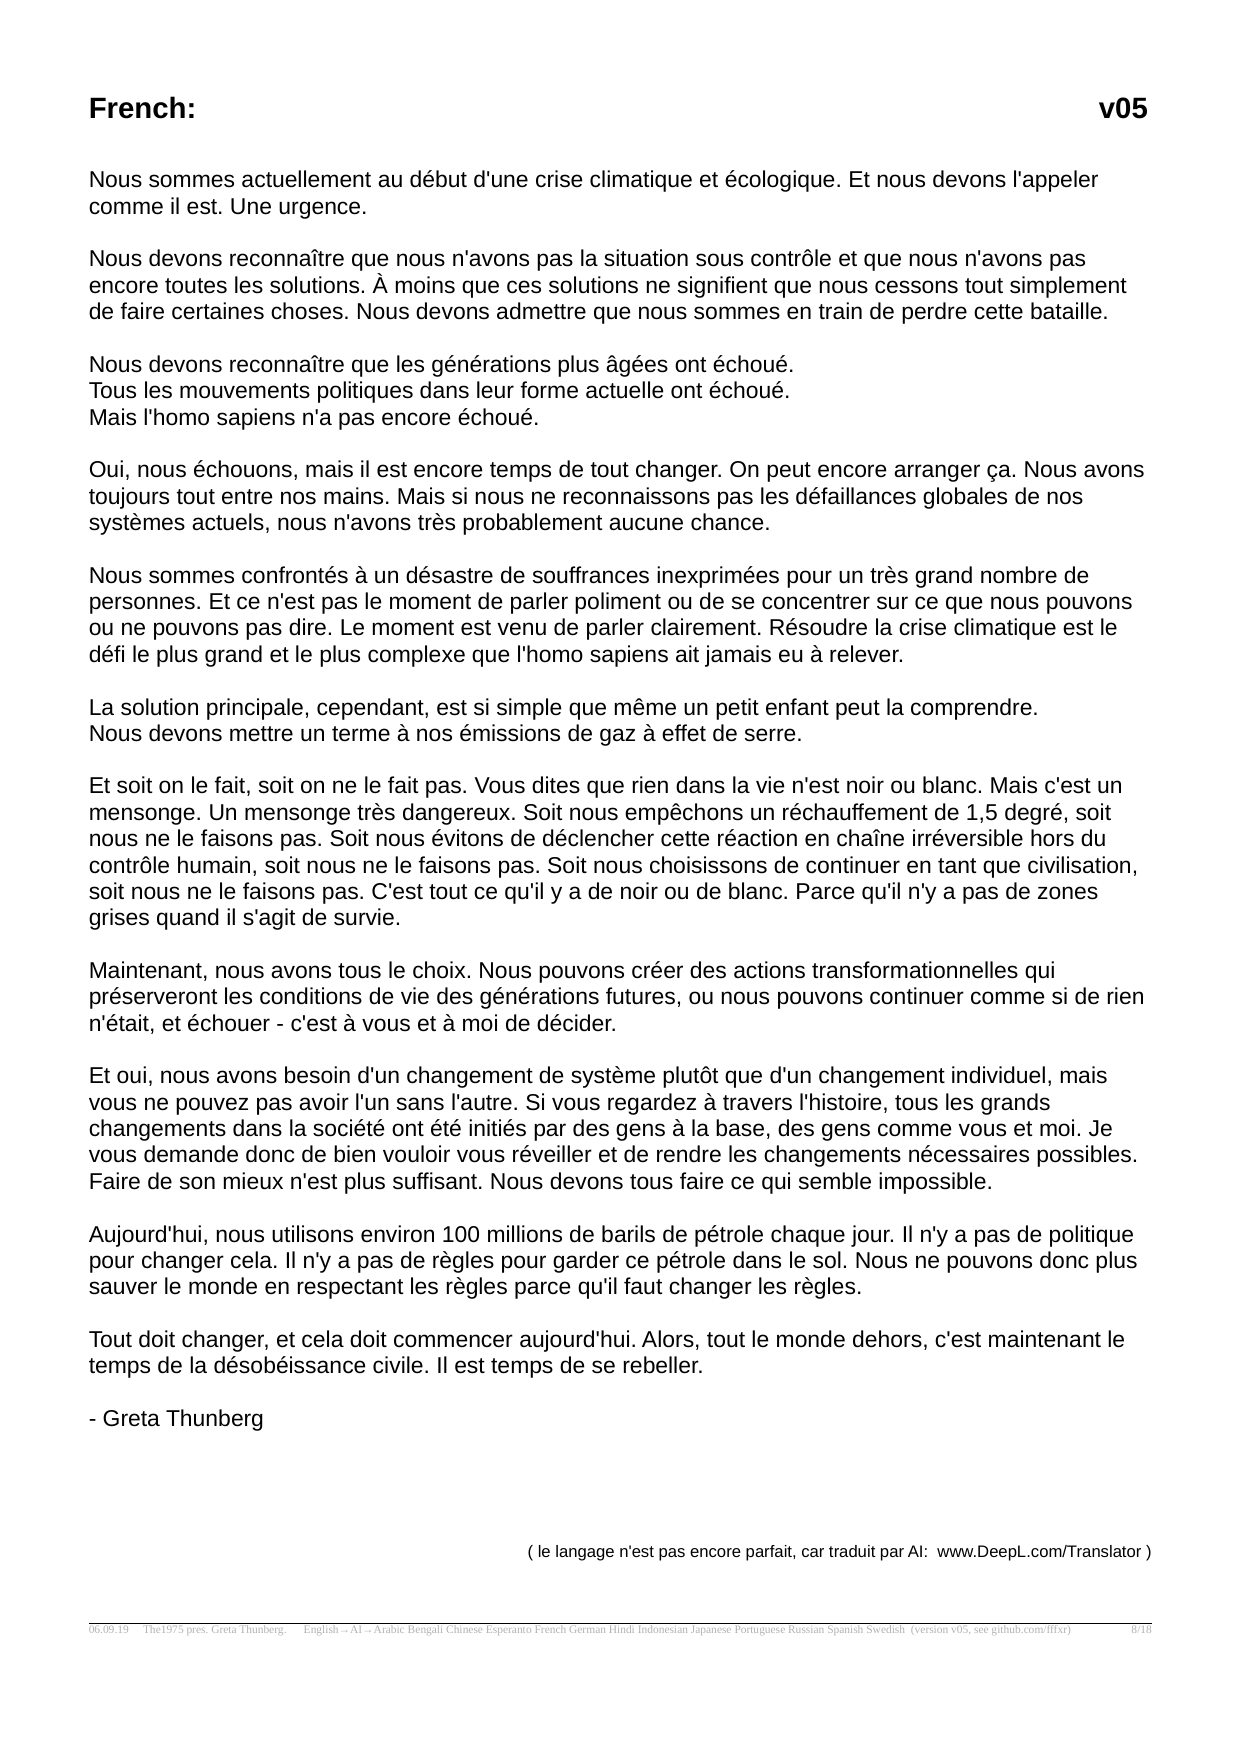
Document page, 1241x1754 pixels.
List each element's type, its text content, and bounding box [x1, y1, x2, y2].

text Oui, nous échouons, mais il est encore temps de tout changer. On peut encore arranger ça. Nous avons toujours tout entre nos mains. Mais si nous ne reconnaissons pas les défaillances globales de nos systèmes actuels, nous n'avons très probablement aucune chance. [88, 456, 1152, 535]
text Tous les mouvements politiques dans leur forme actuelle ont échoué. [88, 377, 1152, 403]
text - Greta Thunberg [88, 1405, 1152, 1431]
text ( le langage n'est pas encore parfait, car traduit par AI: www.DeepL.com/Translator ) [88, 1542, 1152, 1561]
text Nous devons mettre un terme à nos émissions de gaz à effet de serre. [88, 720, 1152, 746]
text Et oui, nous avons besoin d'un changement de système plutôt que d'un changement individuel, mais vous ne pouvez pas avoir l'un sans l'autre. Si vous regardez à travers l'histoire, tous les grands changements dans la société ont été initiés par des gens à la base, des gens comme vous et moi. Je vous demande donc de bien vouloir vous réveiller et de rendre les changements nécessaires possibles. Faire de son mieux n'est plus suffisant. Nous devons tous faire ce qui semble impossible. [88, 1062, 1152, 1194]
text Nous sommes confrontés à un désastre de souffrances inexprimées pour un très grand nombre de personnes. Et ce n'est pas le moment de parler poliment ou de se concentrer sur ce que nous pouvons ou ne pouvons pas dire. Le moment est venu de parler clairement. Résoudre la crise climatique est le défi le plus grand et le plus complexe que l'homo sapiens ait jamais eu à relever. [88, 562, 1152, 667]
text Mais l'homo sapiens n'a pas encore échoué. [88, 403, 1152, 430]
text Nous devons reconnaître que nous n'avons pas la situation sous contrôle et que nous n'avons pas encore toutes les solutions. À moins que ces solutions ne signifient que nous cessons tout simplement de faire certaines choses. Nous devons admettre que nous sommes en train de perdre cette bataille. [88, 245, 1152, 324]
text La solution principale, cependant, est si simple que même un petit enfant peut la comprendre. [88, 693, 1152, 720]
text Nous devons reconnaître que les générations plus âgées ont échoué. [88, 351, 1152, 377]
text Maintenant, nous avons tous le choix. Nous pouvons créer des actions transformationnelles qui préserveront les conditions de vie des générations futures, ou nous pouvons continuer comme si de rien n'était, et échouer - c'est à vous et à moi de décider. [88, 957, 1152, 1036]
text Et soit on le fait, soit on ne le fait pas. Vous dites que rien dans la vie n'est noir ou blanc. Mais c'est un mensonge. Un mensonge très dangereux. Soit nous empêchons un réchauffement de 1,5 degré, soit nous ne le faisons pas. Soit nous évitons de déclencher cette réaction en chaîne irréversible hors du contrôle humain, soit nous ne le faisons pas. Soit nous choisissons de continuer en tant que civilisation, soit nous ne le faisons pas. C'est tout ce qu'il y a de noir ou de blanc. Parce qu'il n'y a pas de zones grises quand il s'agit de survie. [88, 772, 1152, 931]
text Aujourd'hui, nous utilisons environ 100 millions de barils de pétrole chaque jour. Il n'y a pas de politique pour changer cela. Il n'y a pas de règles pour garder ce pétrole dans le sol. Nous ne pouvons donc plus sauver le monde en respectant les règles parce qu'il faut changer les règles. [88, 1221, 1152, 1299]
text Nous sommes actuellement au début d'une crise climatique et écologique. Et nous devons l'appeler comme il est. Une urgence. [88, 166, 1152, 219]
subtitle French: v05 [88, 91, 1152, 125]
text Tout doit changer, et cela doit commencer aujourd'hui. Alors, tout le monde dehors, c'est maintenant le temps de la désobéissance civile. Il est temps de se rebeller. [88, 1326, 1152, 1379]
